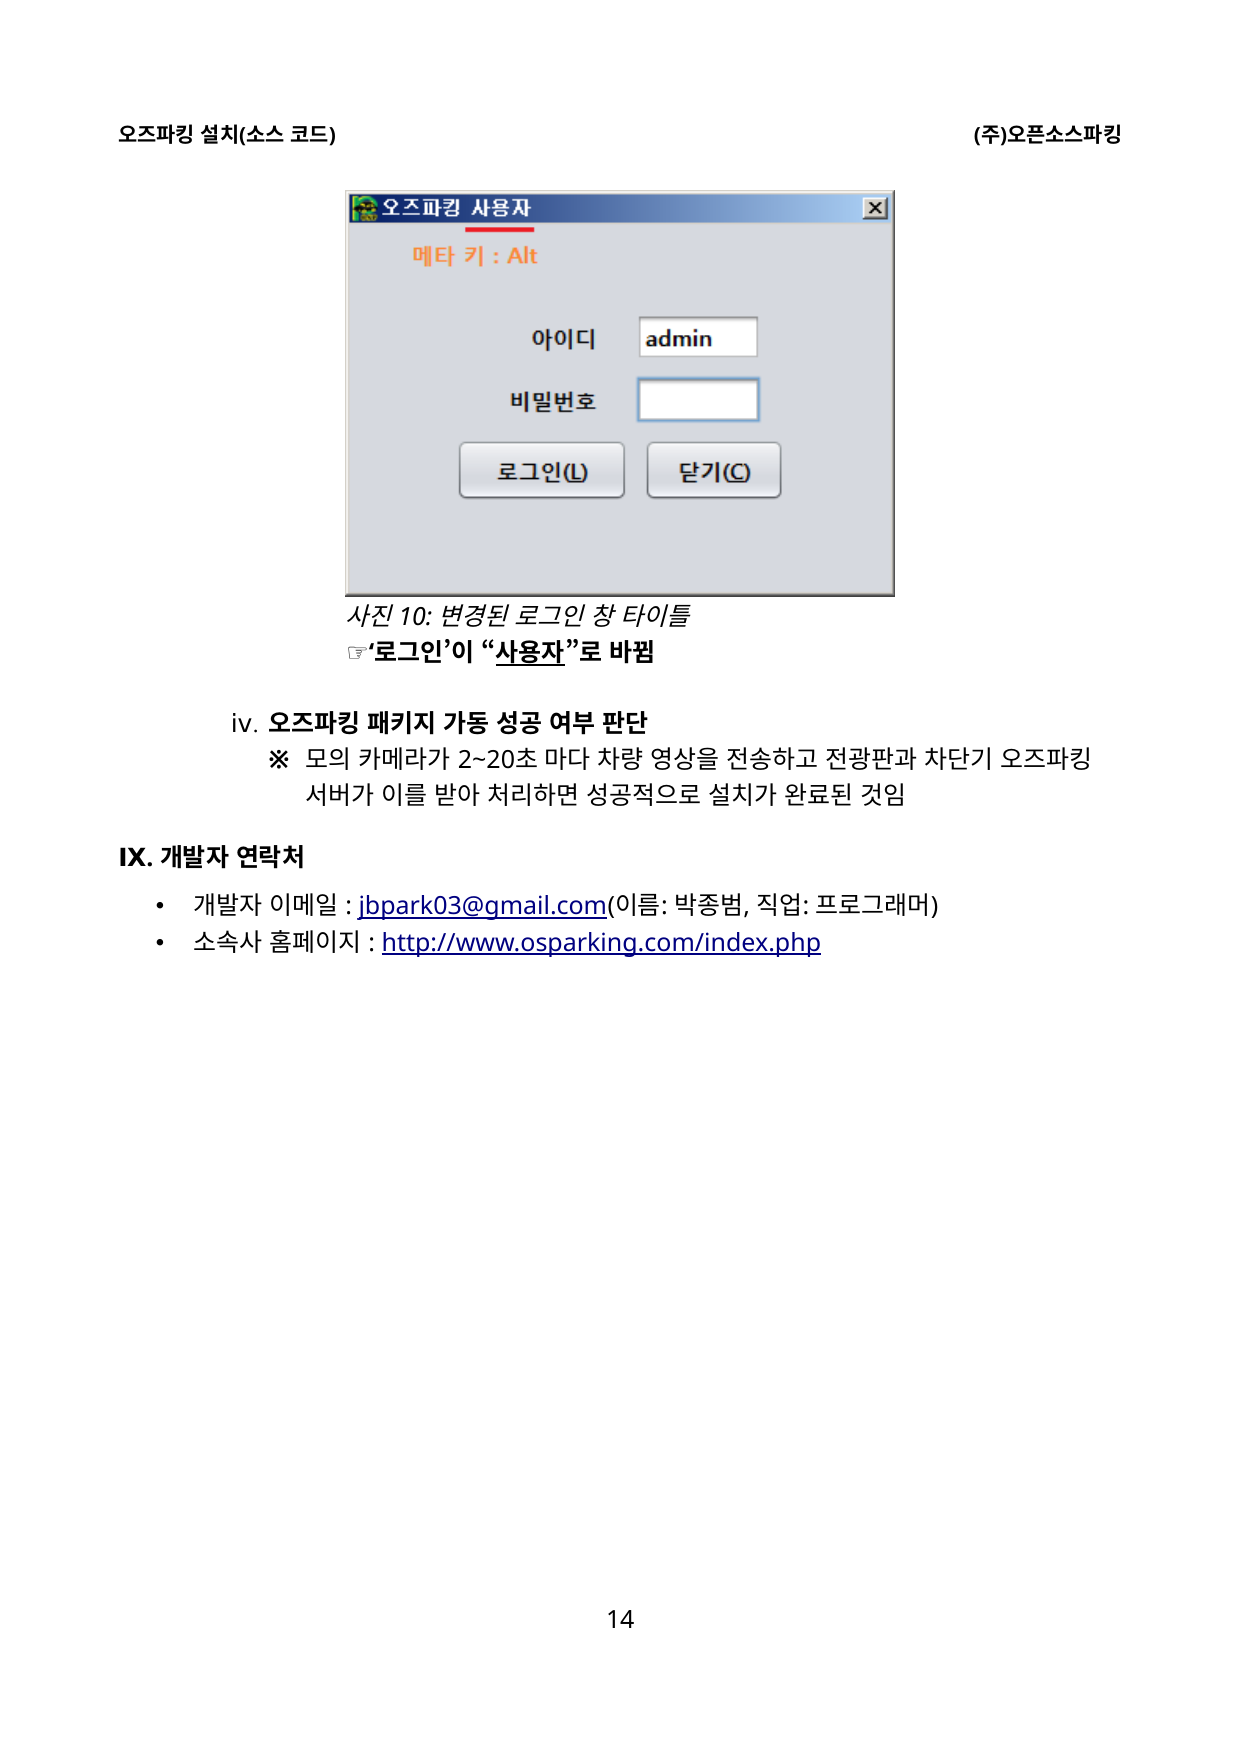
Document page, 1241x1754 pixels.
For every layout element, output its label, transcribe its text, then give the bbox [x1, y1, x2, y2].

picture [345, 190, 895, 597]
list 모의 카메라가 2~20초 마다 차량 영상을 전송하고 전광판과 차단기 오즈파킹 서버가 이를 받아 처리하면 성공적으로 설치가 완료된 것임 [268, 739, 1122, 812]
text 사진 10: 변경된 로그인 창 타이틀 [345, 597, 895, 633]
list 오즈파킹 패키지 가동 성공 여부 판단 [231, 703, 1122, 739]
subtitle Ⅸ. 개발자 연락처 [118, 837, 1122, 873]
list 소속사 홈페이지 : http://www.osparking.com/index.php [156, 922, 1122, 958]
text ☞‘로그인’이 “사용자”로 바뀜 [118, 178, 1122, 669]
list 개발자 이메일 : jbpark03@gmail.com(이름: 박종범, 직업: 프로그래머) [156, 886, 1122, 922]
